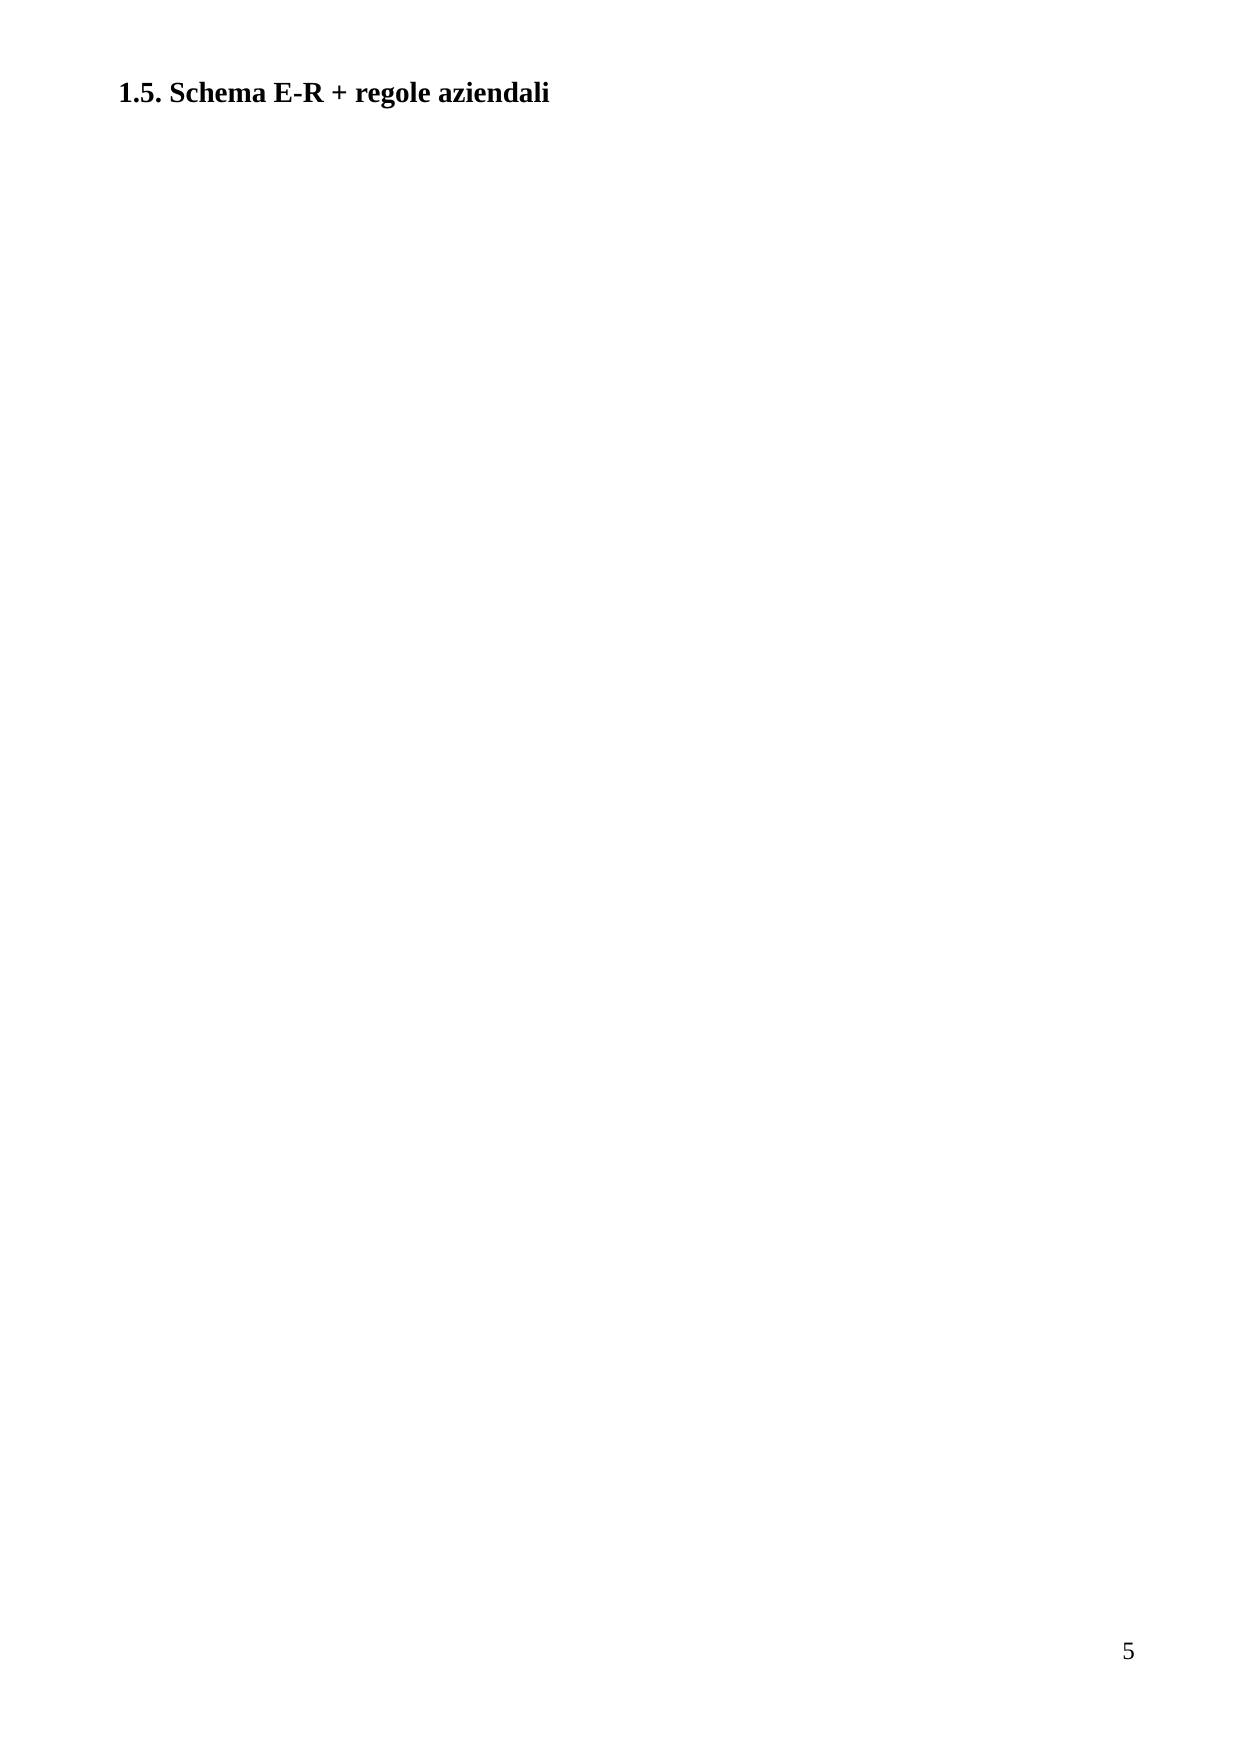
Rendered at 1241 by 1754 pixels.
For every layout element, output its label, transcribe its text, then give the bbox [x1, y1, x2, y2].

subtitle 1.5. Schema E-R + regole aziendali [118, 75, 1124, 108]
